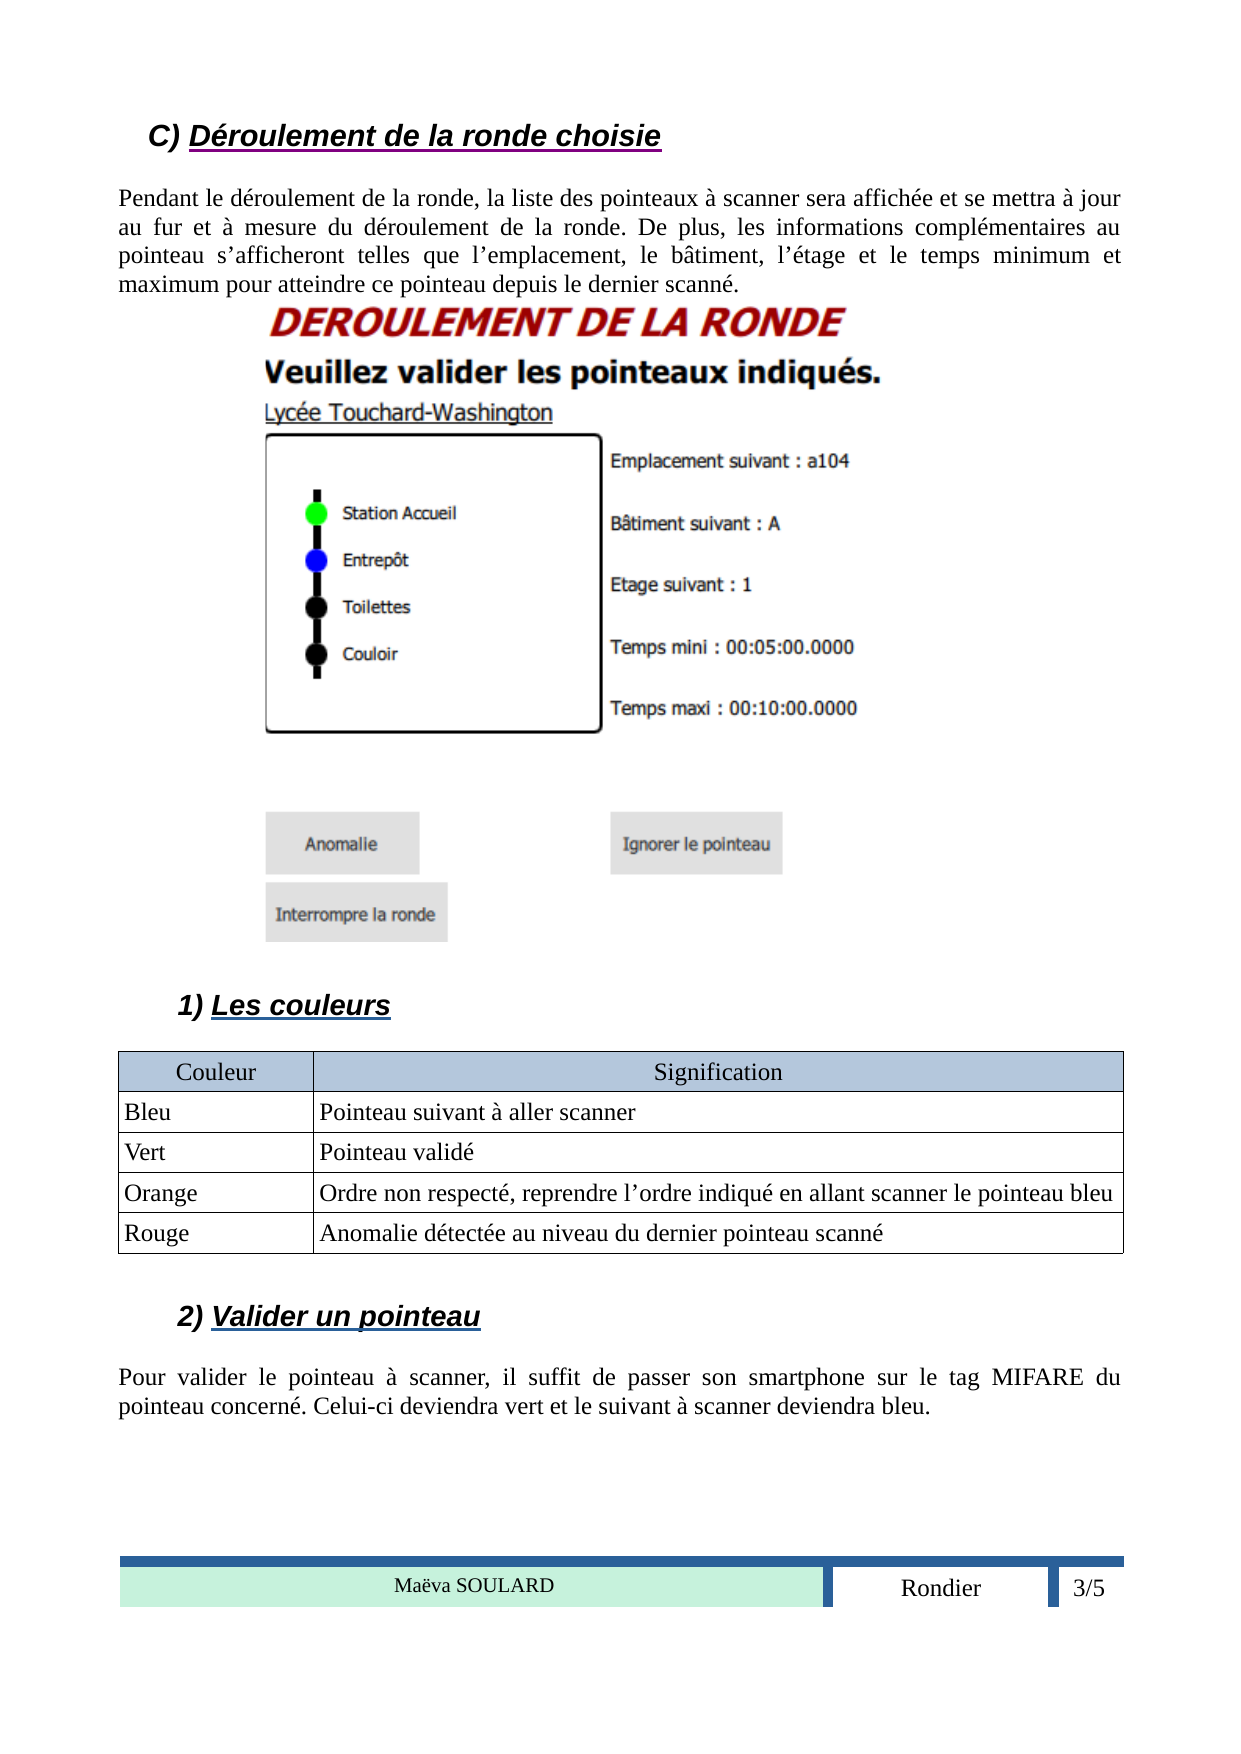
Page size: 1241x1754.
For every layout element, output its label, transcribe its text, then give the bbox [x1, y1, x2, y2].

table_cell Bleu [119, 1092, 313, 1132]
table_header Couleur [119, 1052, 313, 1091]
table_cell Orange [119, 1173, 313, 1212]
table_cell Pointeau validé [314, 1133, 1123, 1172]
table_header Signification [314, 1052, 1123, 1091]
subtitle Valider un pointeau [118, 1299, 1122, 1333]
table_cell Vert [119, 1133, 313, 1172]
subtitle Les couleurs [118, 988, 1122, 1021]
subtitle Déroulement de la ronde choisie [118, 118, 1122, 153]
text Pendant le déroulement de la ronde, la liste des pointeaux à scanner sera affichée et se mettra à jour au fur et à mesure du déroulement de la ronde. De plus, les informations complémentaires au pointeau s’afficheront telles que l’emplacement, le bâtiment, l’étage et le temps minimum et maximum pour atteindre ce pointeau depuis le dernier scanné. [118, 183, 1122, 298]
table_cell Rouge [119, 1213, 313, 1252]
table_cell Pointeau suivant à aller scanner [314, 1092, 1123, 1132]
text Pour valider le pointeau à scanner, il suffit de passer son smartphone sur le tag MIFARE du pointeau concerné. Celui-ci deviendra vert et le suivant à scanner deviendra bleu. [118, 1362, 1122, 1419]
table_cell Ordre non respecté, reprendre l’ordre indiqué en allant scanner le pointeau bleu [314, 1173, 1123, 1212]
table_cell Anomalie détectée au niveau du dernier pointeau scanné [314, 1213, 1123, 1252]
picture [265, 302, 955, 942]
